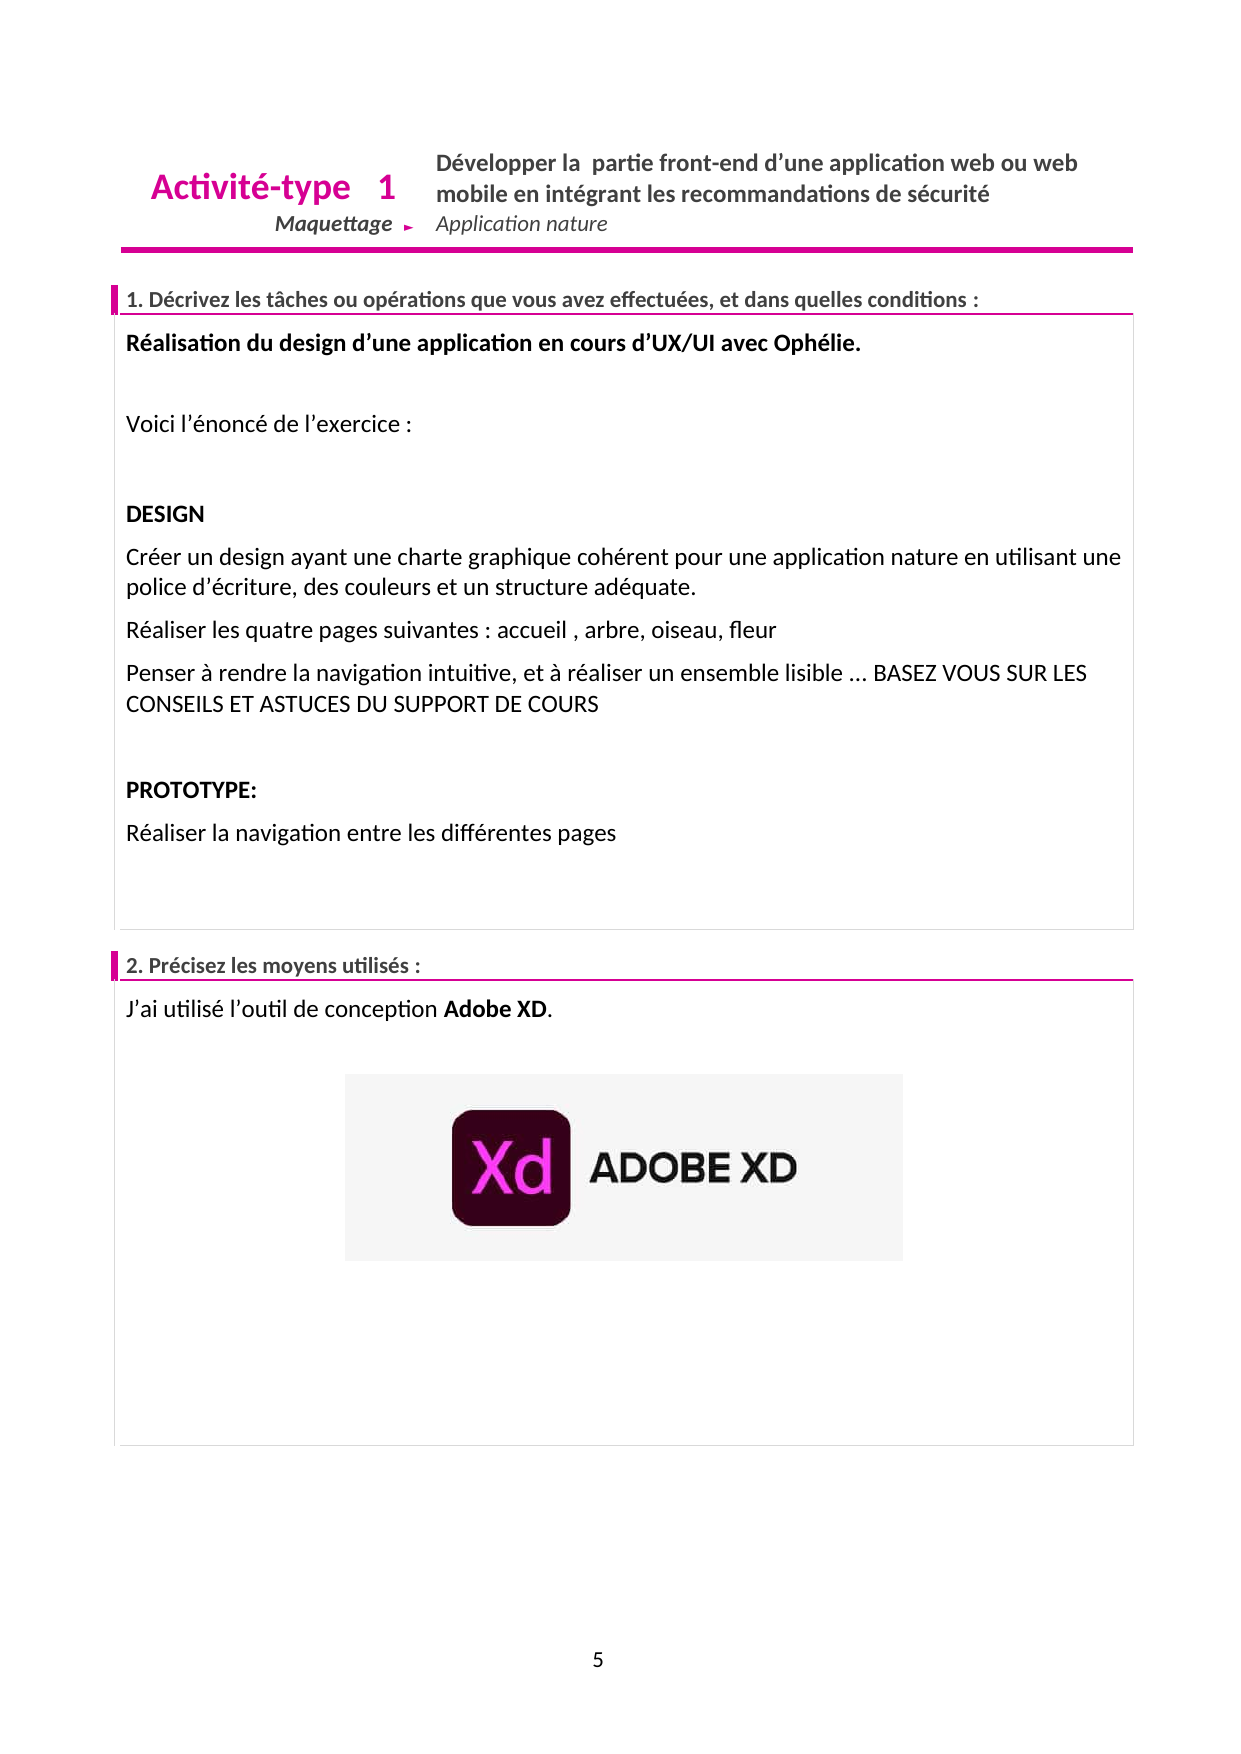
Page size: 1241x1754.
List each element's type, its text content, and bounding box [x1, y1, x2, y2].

table_cell 2. Précisez les moyens utilisés : [118, 951, 1133, 979]
table_cell 1. Décrivez les tâches ou opérations que vous avez effectuées, et dans quelles conditions : [118, 285, 1133, 313]
table_cell [115, 1445, 1133, 1558]
table_cell Application nature [425, 209, 1133, 247]
table_cell Réalisation du design d’une application en cours d’UX/UI avec Ophélie. Voici l’énoncé de l’exercice : DESIGN Créer un design ayant une charte graphique cohérent pour une application nature en utilisant une police d’écriture, des couleurs et un structure adéquate. Réaliser les quatre pages suivantes : accueil , arbre, oiseau, fleur Penser à rendre la navigation intuitive, et à réaliser un ensemble lisible ... BASEZ VOUS SUR LES CONSEILS ET ASTUCES DU SUPPORT DE COURS PROTOTYPE: Réaliser la navigation entre les différentes pages [115, 313, 1133, 929]
table_cell J’ai utilisé l’outil de conception Adobe XD. [115, 979, 1133, 1445]
table_header Développer la partie front-end d’une application web ou web mobile en intégrant les recommandations de sécurité [425, 148, 1133, 209]
table_cell [115, 247, 424, 285]
table_cell Maquettage ► [115, 209, 424, 247]
table_header Activité-type [115, 148, 366, 209]
table_cell [425, 253, 1133, 285]
table_header 1 [366, 148, 424, 209]
picture [345, 1074, 903, 1261]
table_cell [115, 929, 1133, 951]
